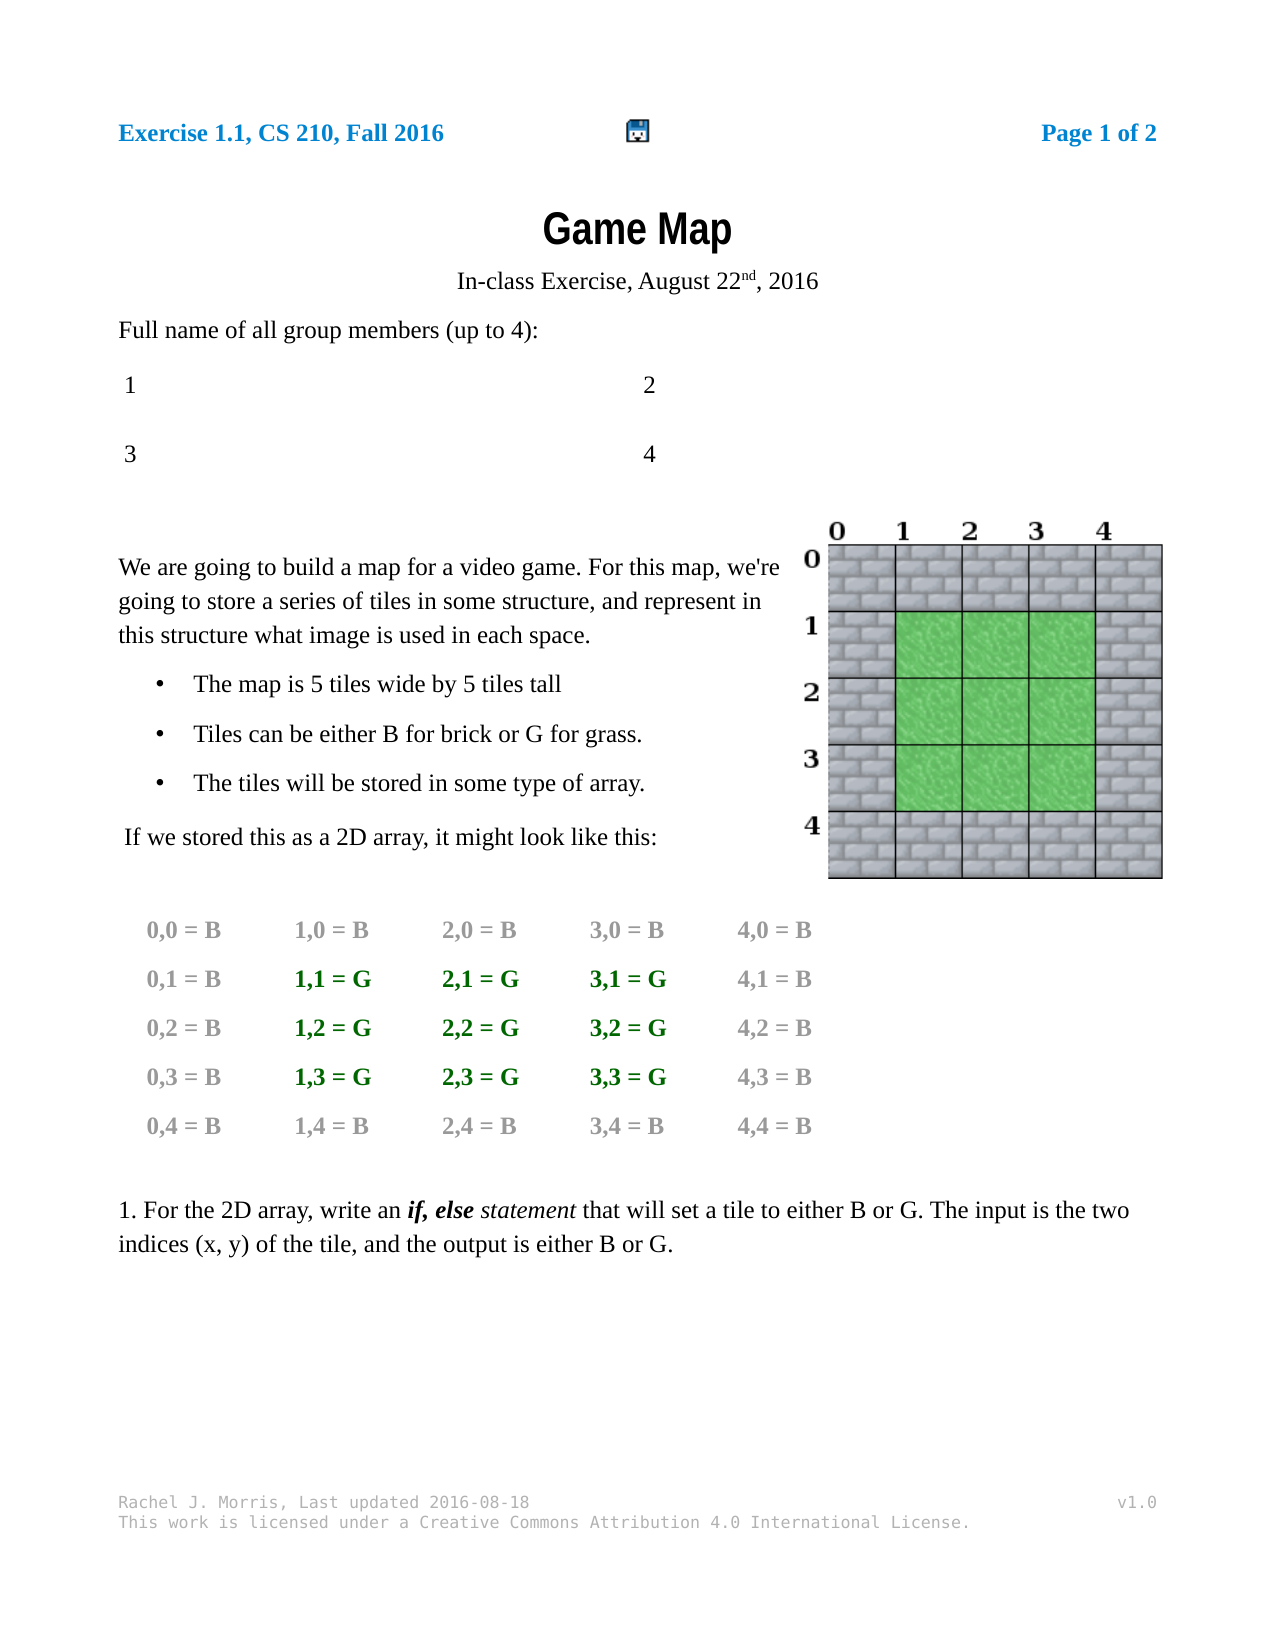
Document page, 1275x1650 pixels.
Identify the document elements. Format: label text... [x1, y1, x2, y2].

list The map is 5 tiles wide by 5 tiles tall [156, 669, 802, 698]
table_header 0,0 = B 1,0 = B 2,0 = B 3,0 = B 4,0 = B 0,1 = B 1,1 = G 2,1 = G 3,1 = G 4,1 = B 0,2 = B 1,2 = G 2,2 = G 3,2 = G 4,2 = B 0,3 = B 1,3 = G 2,3 = G 3,3 = G 4,3 = B 0,4 = B 1,4 = B 2,4 = B 3,4 = B 4,4 = B [118, 879, 840, 1160]
table_cell 3 [118, 434, 637, 502]
list Tiles can be either B for brick or G for grass. [156, 719, 802, 747]
table_header If we stored this as a 2D array, it might look like this: [118, 817, 802, 878]
text In-class Exercise, August 22nd, 2016 [118, 266, 1157, 295]
list The tiles will be stored in some type of array. [156, 768, 802, 796]
picture [625, 118, 650, 144]
text Full name of all group members (up to 4): [118, 316, 1157, 344]
title Game Map [118, 201, 1157, 254]
picture [802, 518, 1163, 879]
table_header 2 [638, 365, 1157, 433]
text We are going to build a map for a video game. For this map, we're going to store a series of tiles in some structure, and represent in this structure what image is used in each space. [118, 552, 802, 649]
table_header 1 [118, 365, 637, 433]
text 1. For the 2D array, write an if, else statement that will set a tile to either B or G. The input is the two indices (x, y) of the tile, and the output is either B or G. [118, 1160, 1157, 1258]
table_cell 4 [638, 434, 1157, 502]
